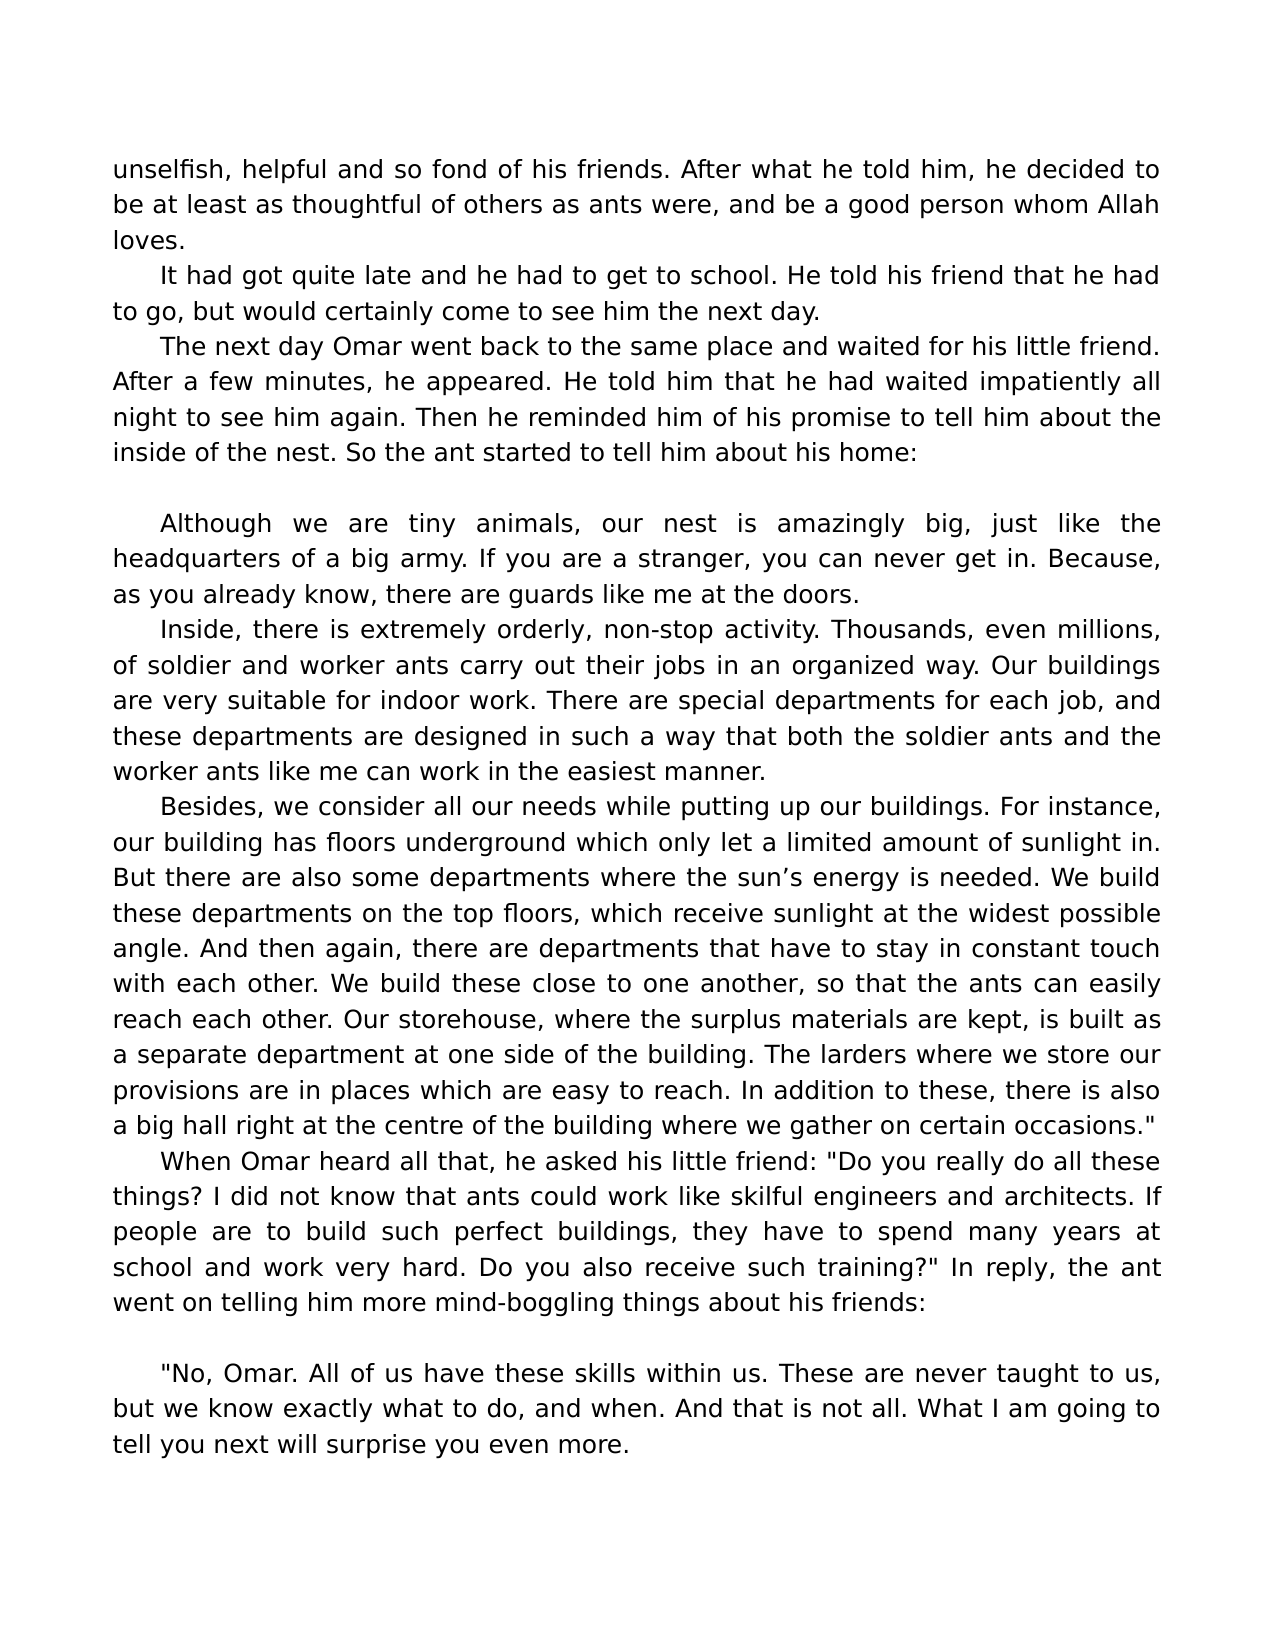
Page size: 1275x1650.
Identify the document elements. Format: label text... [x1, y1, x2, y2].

text unselfish, helpful and so fond of his friends. After what he told him, he decided to be at least as thoughtful of others as ants were, and be a good person whom Allah loves. [112, 150, 1162, 256]
text "No, Omar. All of us have these skills within us. These are never taught to us, but we know exactly what to do, and when. And that is not all. What I am going to tell you next will surprise you even more. [112, 1354, 1162, 1460]
text Besides, we consider all our needs while putting up our buildings. For instance, our building has floors underground which only let a limited amount of sunlight in. But there are also some departments where the sun’s energy is needed. We build these departments on the top floors, which receive sunlight at the widest possible angle. And then again, there are departments that have to stay in constant touch with each other. We build these close to one another, so that the ants can easily reach each other. Our storehouse, where the surplus materials are kept, is built as a separate department at one side of the building. The larders where we store our provisions are in places which are easy to reach. In addition to these, there is also a big hall right at the centre of the building where we gather on certain occasions." [112, 787, 1162, 1142]
text Although we are tiny animals, our nest is amazingly big, just like the headquarters of a big army. If you are a stranger, you can never get in. Because, as you already know, there are guards like me at the doors. [112, 504, 1162, 610]
text When Omar heard all that, he asked his little friend: "Do you really do all these things? I did not know that ants could work like skilful engineers and architects. If people are to build such perfect buildings, they have to spend many years at school and work very hard. Do you also receive such training?" In reply, the ant went on telling him more mind-boggling things about his friends: [112, 1142, 1162, 1319]
text It had got quite late and he had to get to school. He told his friend that he had to go, but would certainly come to see him the next day. [112, 256, 1162, 327]
text Inside, there is extremely orderly, non-stop activity. Thousands, even millions, of soldier and worker ants carry out their jobs in an organized way. Our buildings are very suitable for indoor work. There are special departments for each job, and these departments are designed in such a way that both the soldier ants and the worker ants like me can work in the easiest manner. [112, 610, 1162, 787]
text The next day Omar went back to the same place and waited for his little friend. After a few minutes, he appeared. He told him that he had waited impatiently all night to see him again. Then he reminded him of his promise to tell him about the inside of the nest. So the ant started to tell him about his home: [112, 327, 1162, 469]
